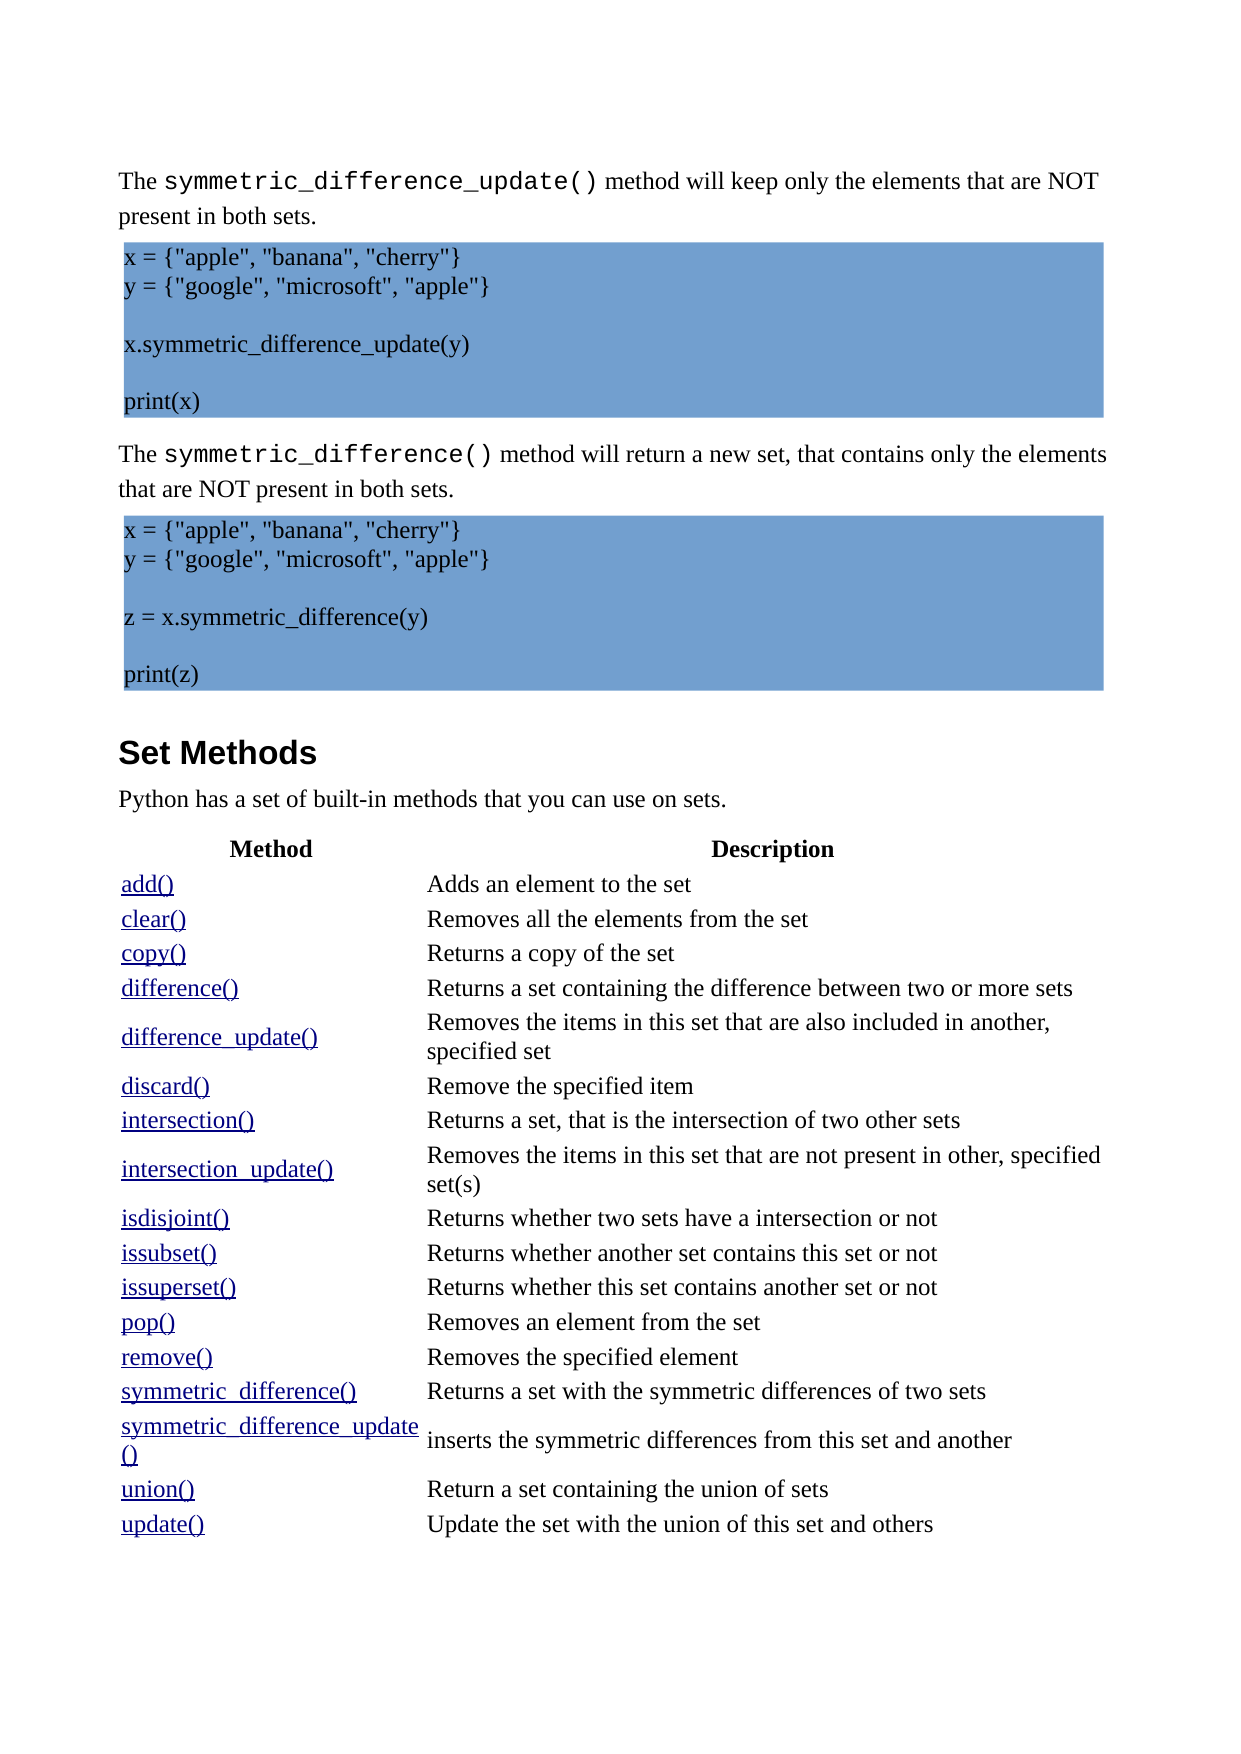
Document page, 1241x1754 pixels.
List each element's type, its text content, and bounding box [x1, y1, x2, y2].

table_cell Returns a set with the symmetric differences of two sets [424, 1373, 1122, 1408]
table_cell discard() [118, 1068, 424, 1102]
table_cell Removes the items in this set that are also included in another, specified set [424, 1005, 1122, 1068]
table_cell Update the set with the union of this set and others [424, 1506, 1122, 1540]
table_cell Removes the specified element [424, 1339, 1122, 1373]
table_cell inserts the symmetric differences from this set and another [424, 1408, 1122, 1471]
table_cell copy() [118, 935, 424, 970]
table_cell intersection_update() [118, 1137, 424, 1200]
table_cell Removes the items in this set that are not present in other, specified set(s) [424, 1137, 1122, 1200]
table_cell symmetric_difference_update() [118, 1408, 424, 1471]
table_cell isdisjoint() [118, 1200, 424, 1235]
table_cell Removes an element from the set [424, 1304, 1122, 1339]
table_cell Removes all the elements from the set [424, 901, 1122, 935]
table_cell clear() [118, 901, 424, 935]
table_cell remove() [118, 1339, 424, 1373]
table_cell Returns whether two sets have a intersection or not [424, 1200, 1122, 1235]
table_cell Returns a copy of the set [424, 935, 1122, 970]
table_cell Returns a set containing the difference between two or more sets [424, 970, 1122, 1004]
table_cell issubset() [118, 1235, 424, 1269]
text Python has a set of built-in methods that you can use on sets. [118, 784, 1122, 813]
table_cell union() [118, 1471, 424, 1506]
table_cell Remove the specified item [424, 1068, 1122, 1102]
text The symmetric_difference() method will return a new set, that contains only the elements that are NOT present in both sets. [118, 439, 1122, 503]
table_cell issuperset() [118, 1270, 424, 1304]
table_cell update() [118, 1506, 424, 1540]
table_cell Returns whether this set contains another set or not [424, 1270, 1122, 1304]
table_cell Return a set containing the union of sets [424, 1471, 1122, 1506]
table_cell Returns a set, that is the intersection of two other sets [424, 1103, 1122, 1137]
table_cell symmetric_difference() [118, 1373, 424, 1408]
table_cell difference() [118, 970, 424, 1004]
text The symmetric_difference_update() method will keep only the elements that are NOT present in both sets. [118, 166, 1122, 229]
table_cell intersection() [118, 1103, 424, 1137]
table_cell difference_update() [118, 1005, 424, 1068]
table_cell Returns whether another set contains this set or not [424, 1235, 1122, 1269]
table_cell add() [118, 866, 424, 901]
table_cell Adds an element to the set [424, 866, 1122, 901]
table_cell pop() [118, 1304, 424, 1339]
subtitle Set Methods [118, 733, 1122, 771]
table_header Method [118, 832, 424, 866]
table_header Description [424, 832, 1122, 866]
